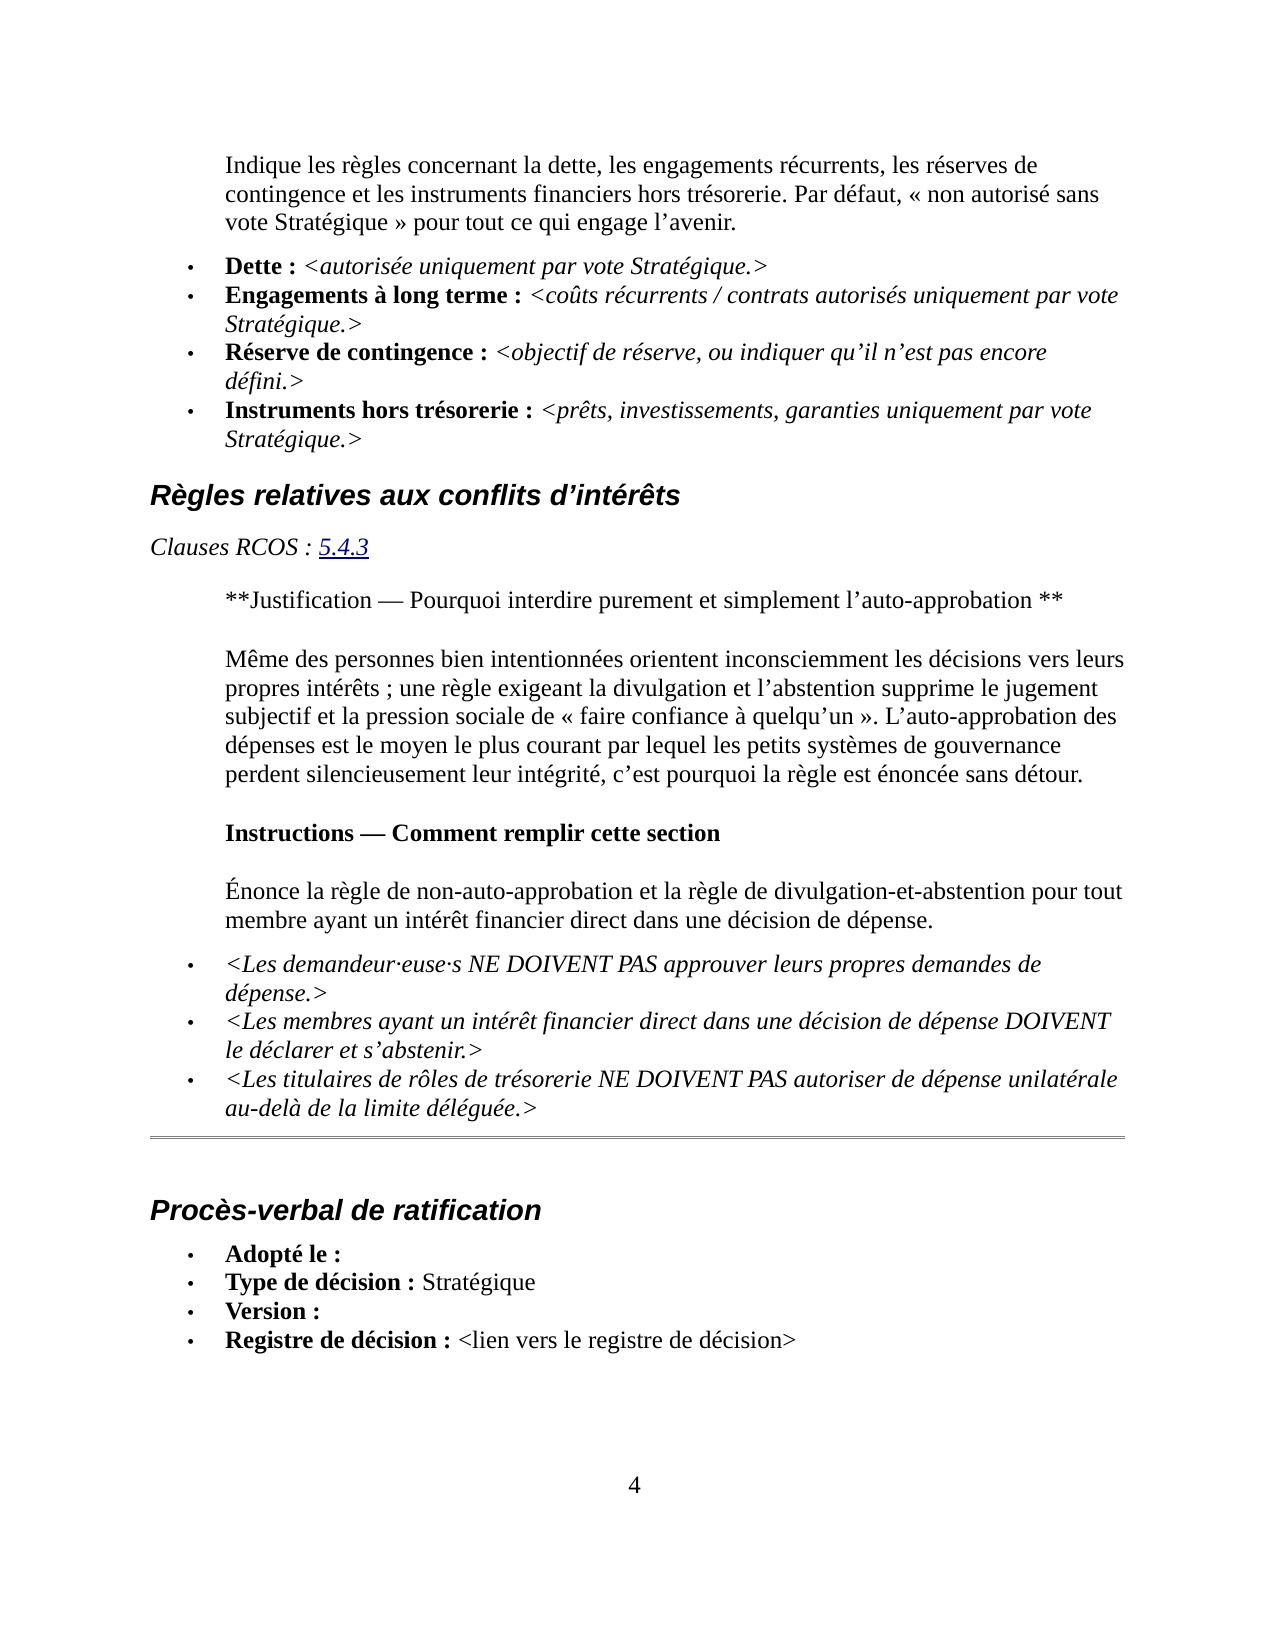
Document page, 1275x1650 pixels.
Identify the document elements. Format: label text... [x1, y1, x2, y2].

list Réserve de contingence : <objectif de réserve, ou indiquer qu’il n’est pas encore défini.> [187, 337, 1125, 395]
text Même des personnes bien intentionnées orientent inconsciemment les décisions vers leurs propres intérêts ; une règle exigeant la divulgation et l’abstention supprime le jugement subjectif et la pression sociale de « faire confiance à quelqu’un ». L’auto-approbation des dépenses est le moyen le plus courant par lequel les petits systèmes de gouvernance perdent silencieusement leur intégrité, c’est pourquoi la règle est énoncée sans détour. [225, 644, 1125, 788]
list Type de décision : Stratégique [187, 1267, 1125, 1296]
text **Justification — Pourquoi interdire purement et simplement l’auto-approbation ** [225, 585, 1125, 614]
text Clauses RCOS : 5.4.3 [150, 532, 1125, 561]
list Dette : <autorisée uniquement par vote Stratégique.> [187, 251, 1125, 280]
list <Les titulaires de rôles de trésorerie NE DOIVENT PAS autoriser de dépense unilatérale au-delà de la limite déléguée.> [187, 1064, 1125, 1121]
list <Les membres ayant un intérêt financier direct dans une décision de dépense DOIVENT le déclarer et s’abstenir.> [187, 1006, 1125, 1064]
list Adopté le : [187, 1239, 1125, 1267]
list Version : [187, 1296, 1125, 1325]
list Registre de décision : <lien vers le registre de décision> [187, 1325, 1125, 1354]
subtitle Procès-verbal de ratification [150, 1193, 1125, 1226]
list <Les demandeur·euse·s NE DOIVENT PAS approuver leurs propres demandes de dépense.> [187, 949, 1125, 1006]
list Instruments hors trésorerie : <prêts, investissements, garanties uniquement par vote Stratégique.> [187, 395, 1125, 452]
text Énonce la règle de non-auto-approbation et la règle de divulgation-et-abstention pour tout membre ayant un intérêt financier direct dans une décision de dépense. [225, 876, 1125, 934]
text Indique les règles concernant la dette, les engagements récurrents, les réserves de contingence et les instruments financiers hors trésorerie. Par défaut, « non autorisé sans vote Stratégique » pour tout ce qui engage l’avenir. [225, 150, 1125, 236]
subtitle Règles relatives aux conflits d’intérêts [150, 477, 1125, 511]
list Engagements à long terme : <coûts récurrents / contrats autorisés uniquement par vote Stratégique.> [187, 280, 1125, 337]
text Instructions — Comment remplir cette section [225, 818, 1125, 846]
